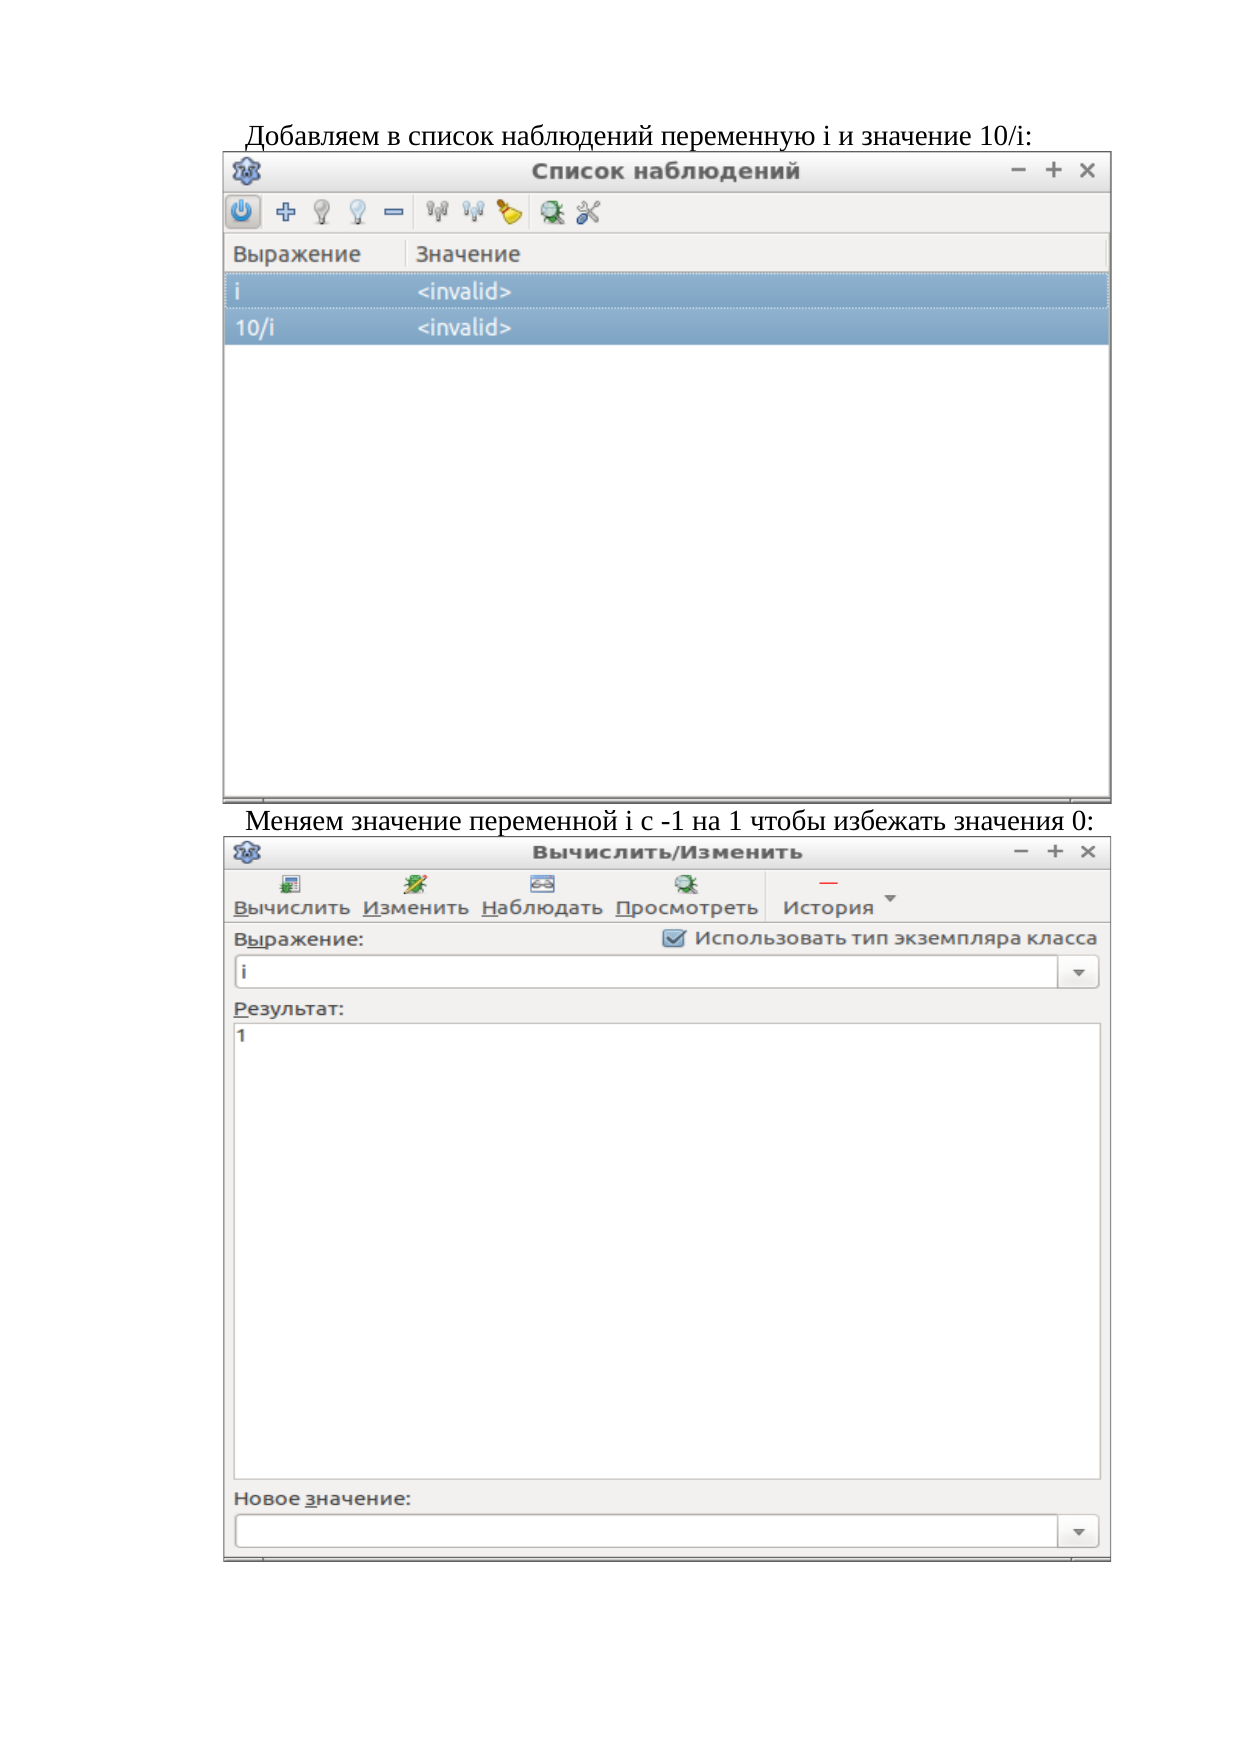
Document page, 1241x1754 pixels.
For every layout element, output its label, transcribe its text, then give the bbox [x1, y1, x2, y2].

text Меняем значение переменной i с -1 на 1 чтобы избежать значения 0: [156, 152, 1178, 837]
text Добавляем в список наблюдений переменную i и значение 10/i: [156, 118, 1178, 152]
picture [222, 151, 1112, 804]
picture [223, 836, 1112, 1562]
